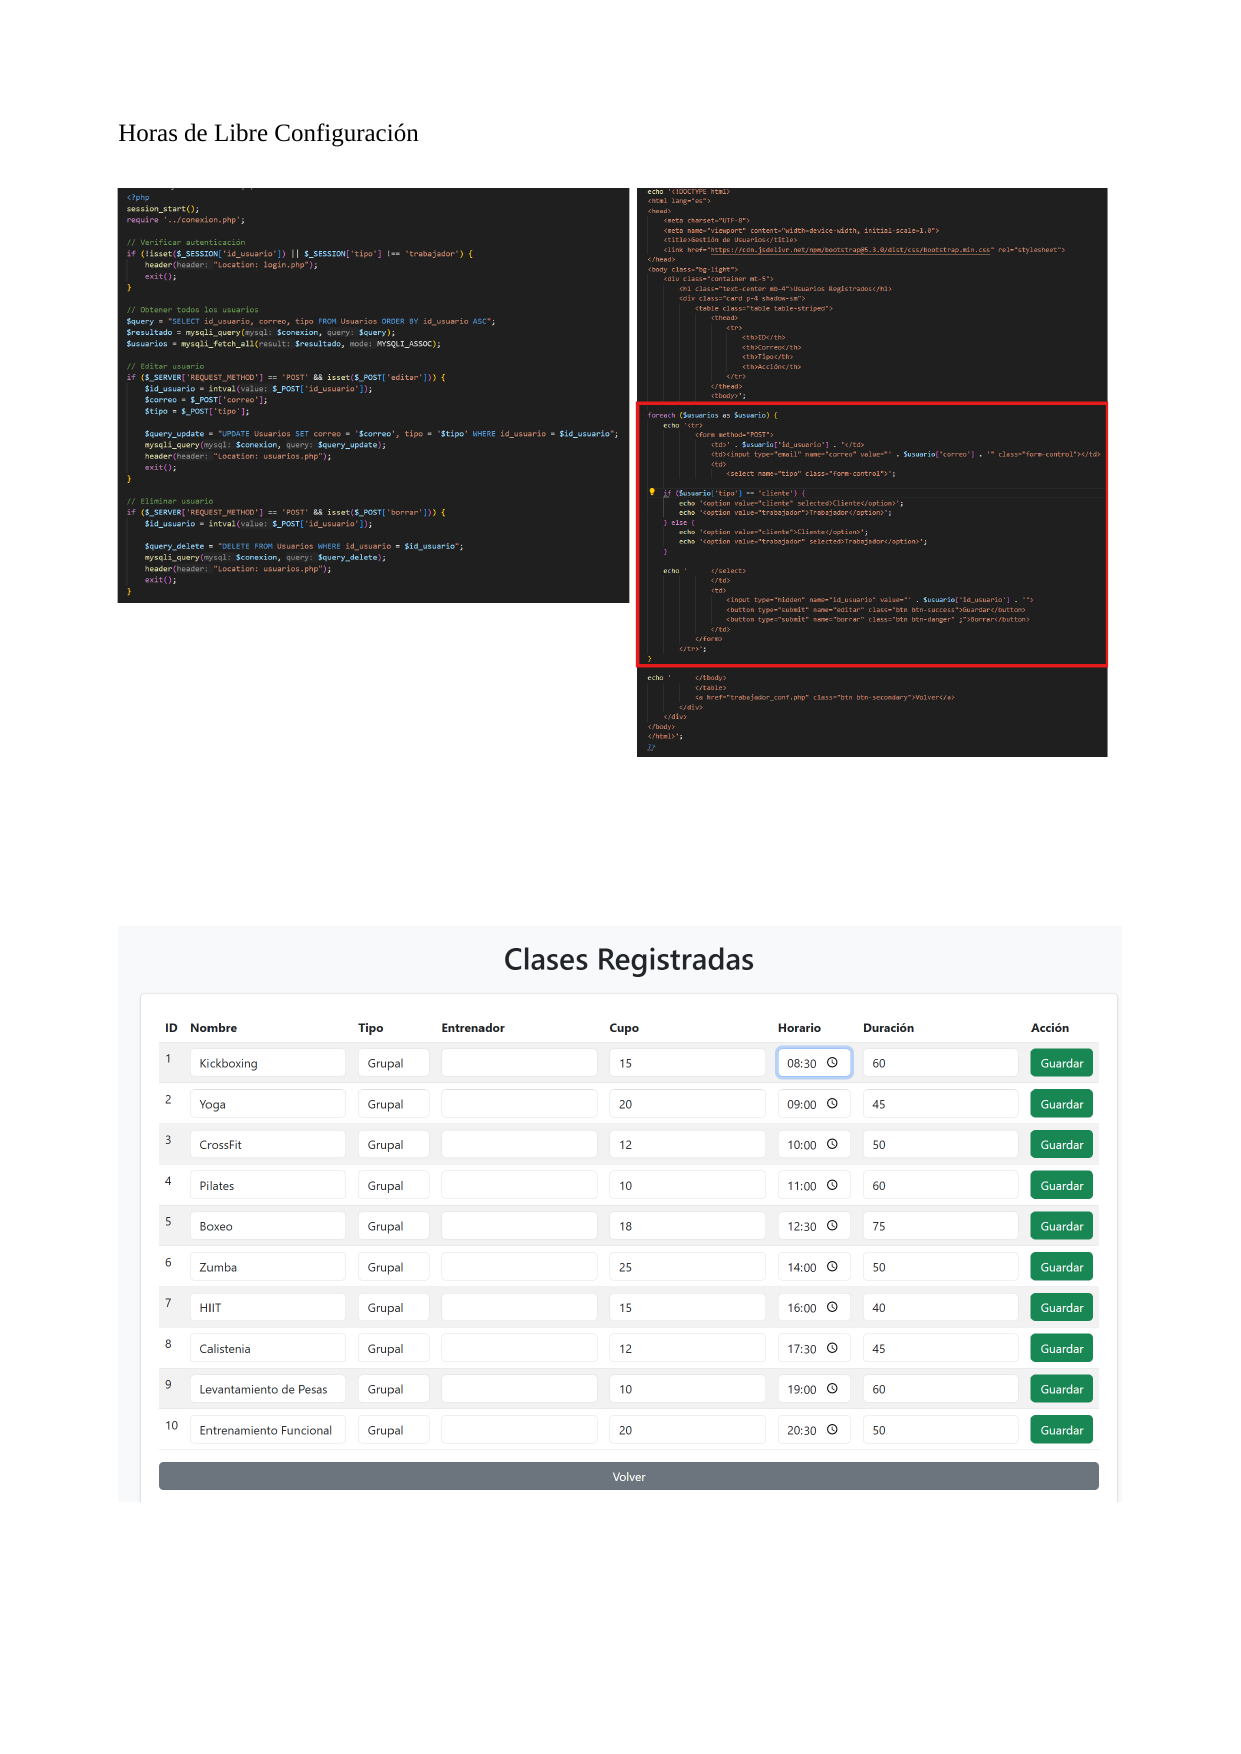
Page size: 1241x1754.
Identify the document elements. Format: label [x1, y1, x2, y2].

picture [635, 188, 1109, 757]
picture [117, 188, 630, 603]
picture [118, 926, 1123, 1502]
